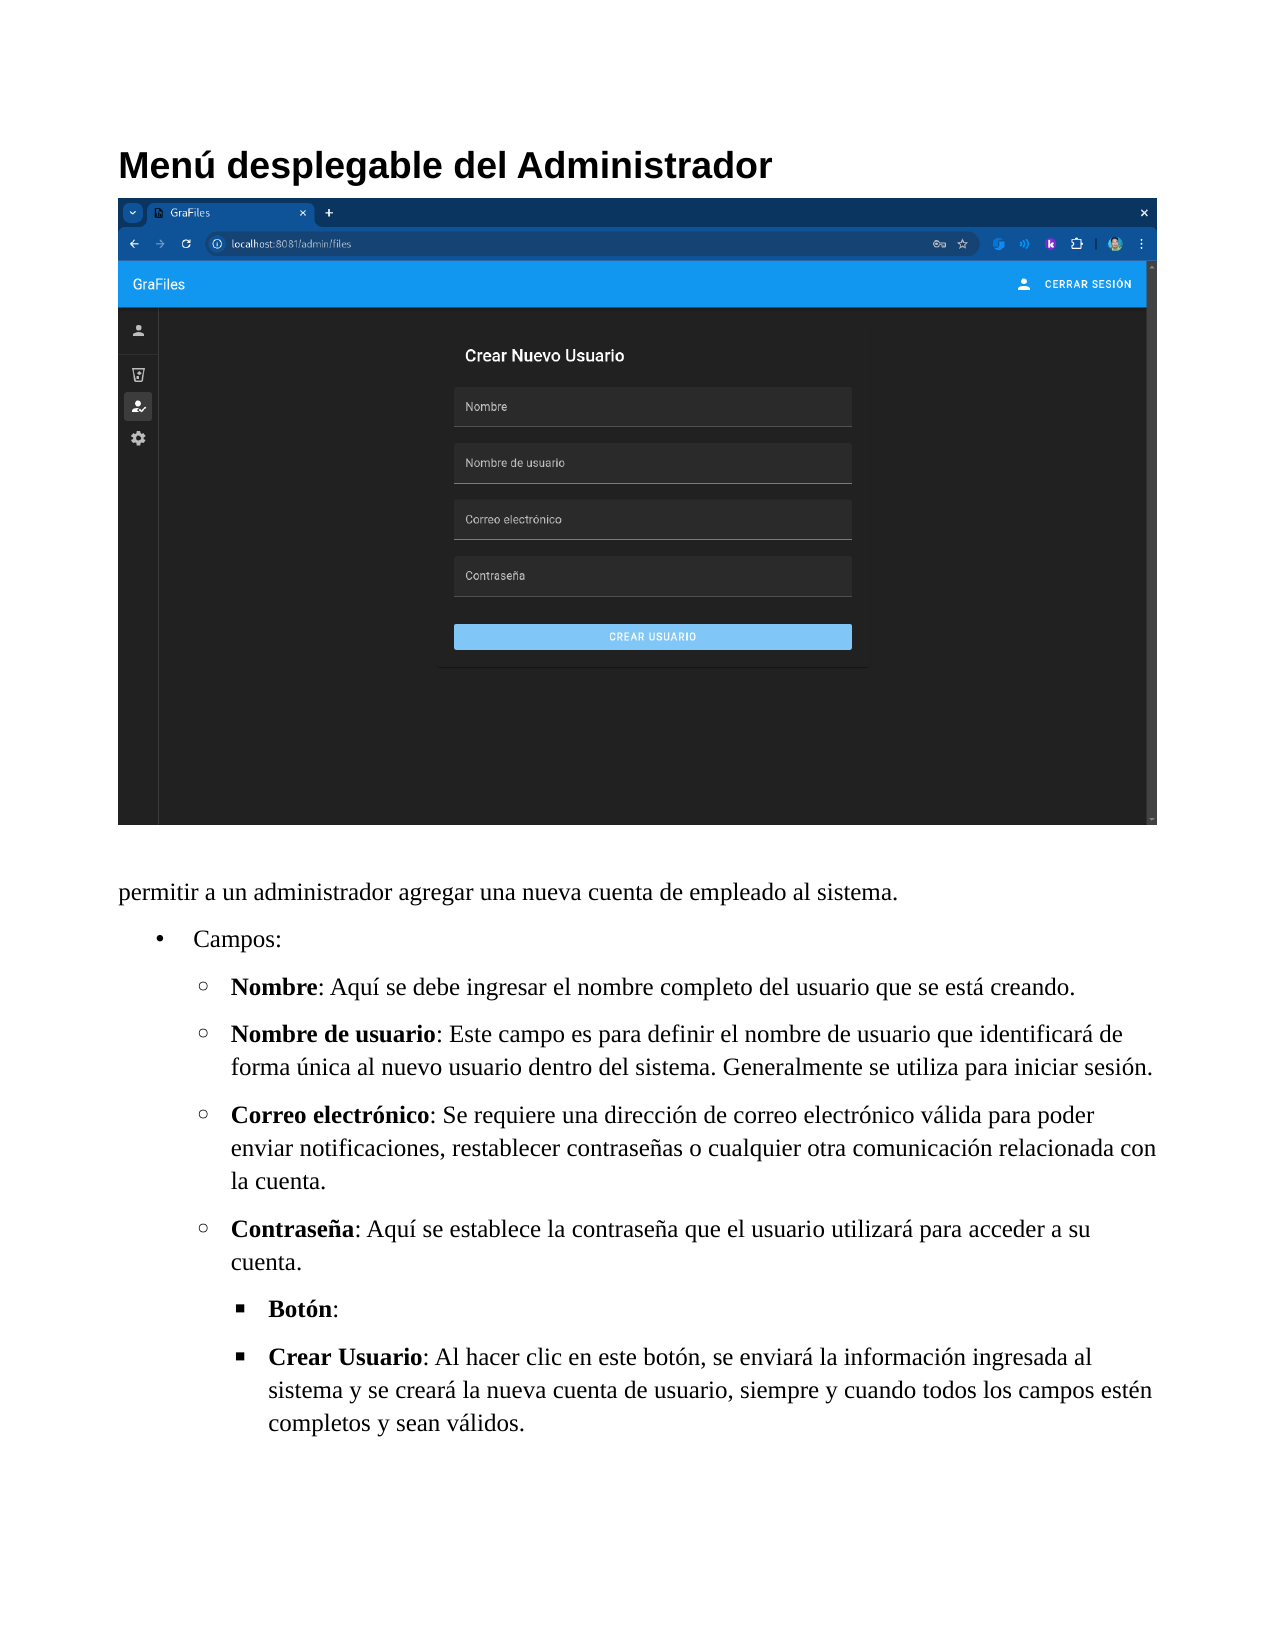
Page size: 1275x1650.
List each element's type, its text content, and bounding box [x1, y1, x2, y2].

list Correo electrónico: Se requiere una dirección de correo electrónico válida para poder enviar notificaciones, restablecer contraseñas o cualquier otra comunicación relacionada con la cuenta. [193, 1100, 1157, 1195]
subtitle Menú desplegable del Administrador [118, 143, 1157, 186]
list Nombre: Aquí se debe ingresar el nombre completo del usuario que se está creando. [193, 972, 1157, 1001]
list Botón: [231, 1294, 1157, 1323]
list Crear Usuario: Al hacer clic en este botón, se enviará la información ingresada al sistema y se creará la nueva cuenta de usuario, siempre y cuando todos los campos estén completos y sean válidos. [231, 1342, 1157, 1437]
list Campos: [156, 924, 1157, 953]
text permitir a un administrador agregar una nueva cuenta de empleado al sistema. [118, 877, 1157, 905]
list Nombre de usuario: Este campo es para definir el nombre de usuario que identificará de forma única al nuevo usuario dentro del sistema. Generalmente se utiliza para iniciar sesión. [193, 1019, 1157, 1081]
list Contraseña: Aquí se establece la contraseña que el usuario utilizará para acceder a su cuenta. [193, 1214, 1157, 1276]
picture [118, 198, 1157, 825]
